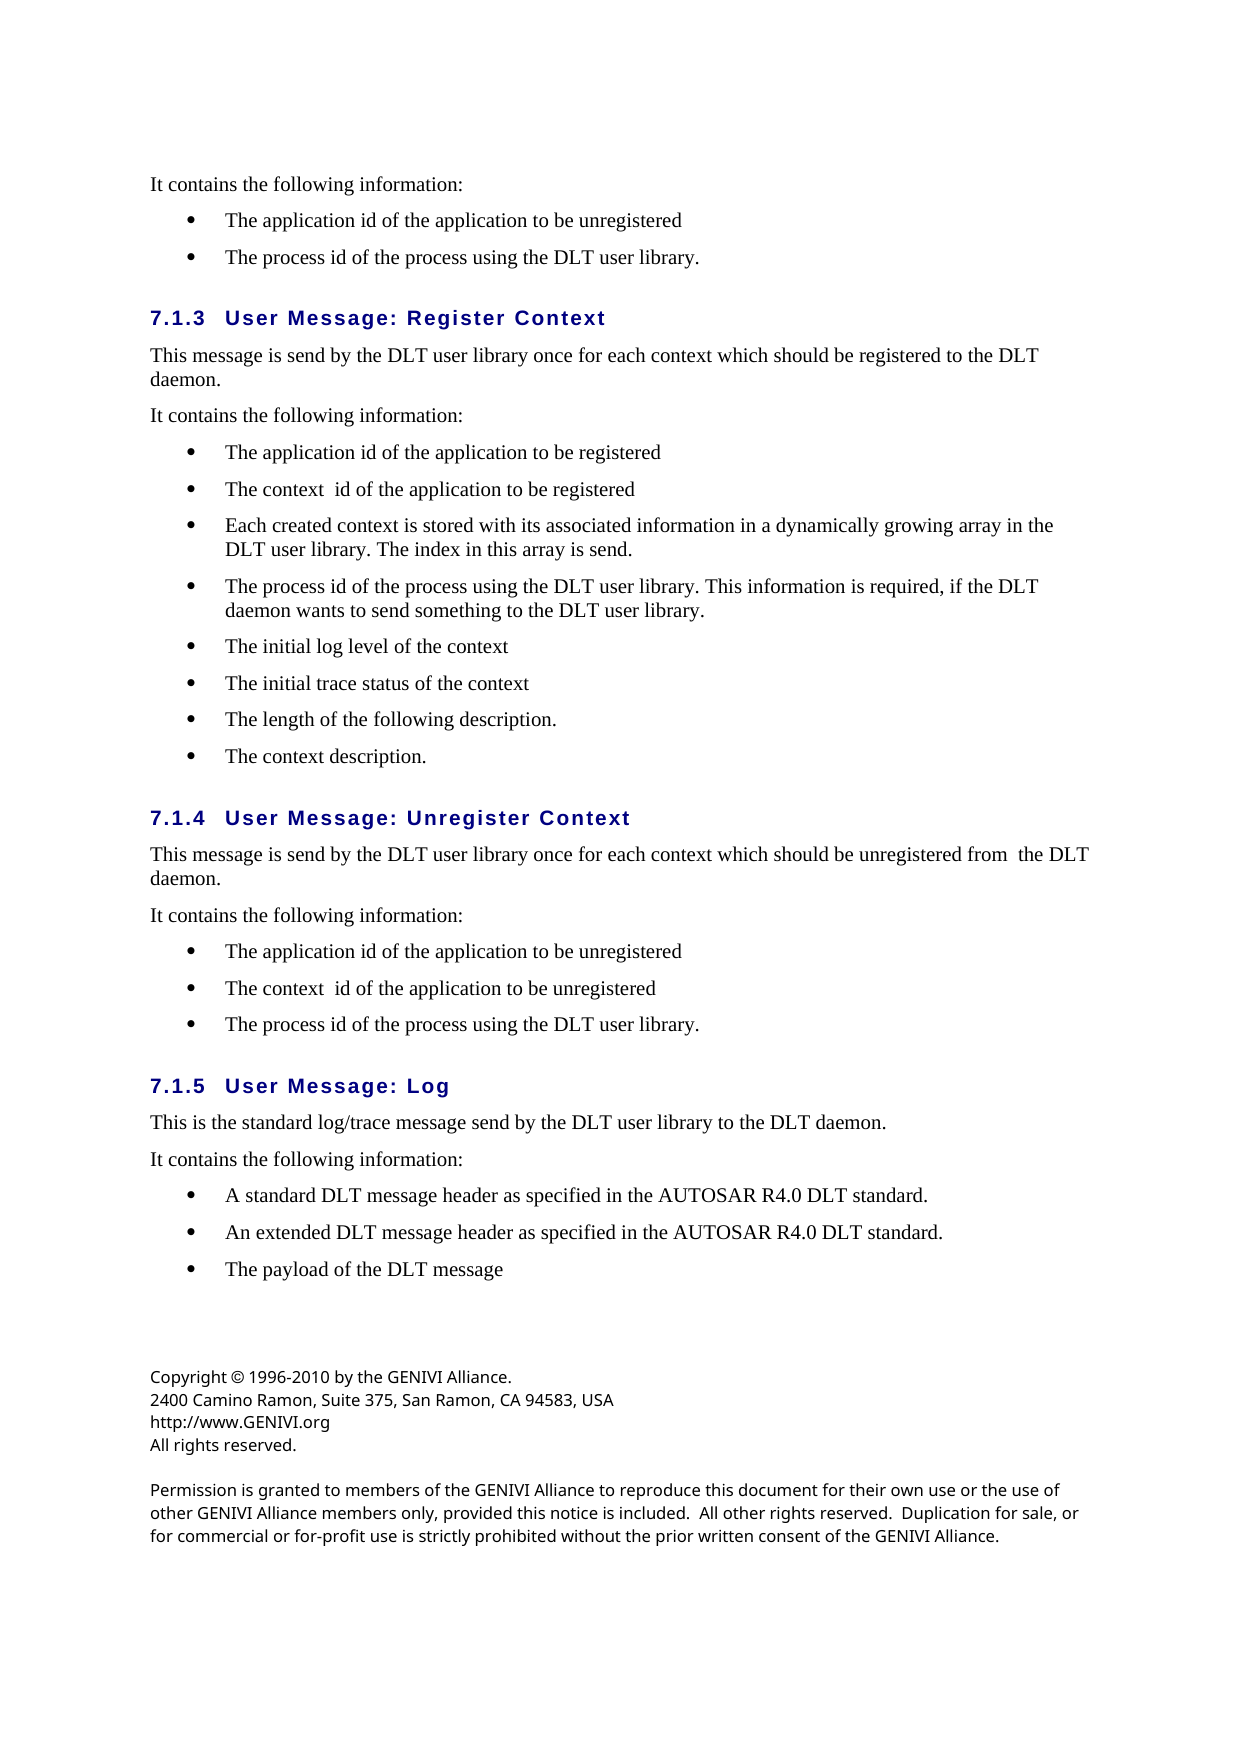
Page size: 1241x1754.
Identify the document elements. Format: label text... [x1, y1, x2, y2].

list The initial log level of the context [187, 634, 1092, 658]
text It contains the following information: [150, 403, 1092, 427]
list The application id of the application to be unregistered [187, 939, 1092, 963]
list The length of the following description. [187, 707, 1092, 731]
list Each created context is stored with its associated information in a dynamically growing array in the DLT user library. The index in this array is send. [187, 513, 1092, 561]
list A standard DLT message header as specified in the AUTOSAR R4.0 DLT standard. [187, 1183, 1092, 1207]
text This is the standard log/trace message send by the DLT user library to the DLT daemon. [150, 1110, 1092, 1134]
list The payload of the DLT message [187, 1257, 1092, 1281]
text It contains the following information: [150, 1147, 1092, 1171]
text It contains the following information: [150, 903, 1092, 927]
text It contains the following information: [150, 172, 1092, 196]
subtitle User Message: Log [150, 1074, 1092, 1098]
text This message is send by the DLT user library once for each context which should be registered to the DLT daemon. [150, 343, 1092, 391]
text This message is send by the DLT user library once for each context which should be unregistered from the DLT daemon. [150, 842, 1092, 890]
list The process id of the process using the DLT user library. [187, 1012, 1092, 1036]
list The application id of the application to be registered [187, 440, 1092, 464]
list The initial trace status of the context [187, 671, 1092, 695]
list The context description. [187, 744, 1092, 768]
list An extended DLT message header as specified in the AUTOSAR R4.0 DLT standard. [187, 1220, 1092, 1244]
subtitle User Message: Unregister Context [150, 806, 1092, 829]
list The process id of the process using the DLT user library. [187, 245, 1092, 269]
list The application id of the application to be unregistered [187, 208, 1092, 232]
list The process id of the process using the DLT user library. This information is required, if the DLT daemon wants to send something to the DLT user library. [187, 574, 1092, 622]
list The context id of the application to be registered [187, 476, 1092, 501]
list The context id of the application to be unregistered [187, 976, 1092, 1000]
subtitle User Message: Register Context [150, 306, 1092, 330]
